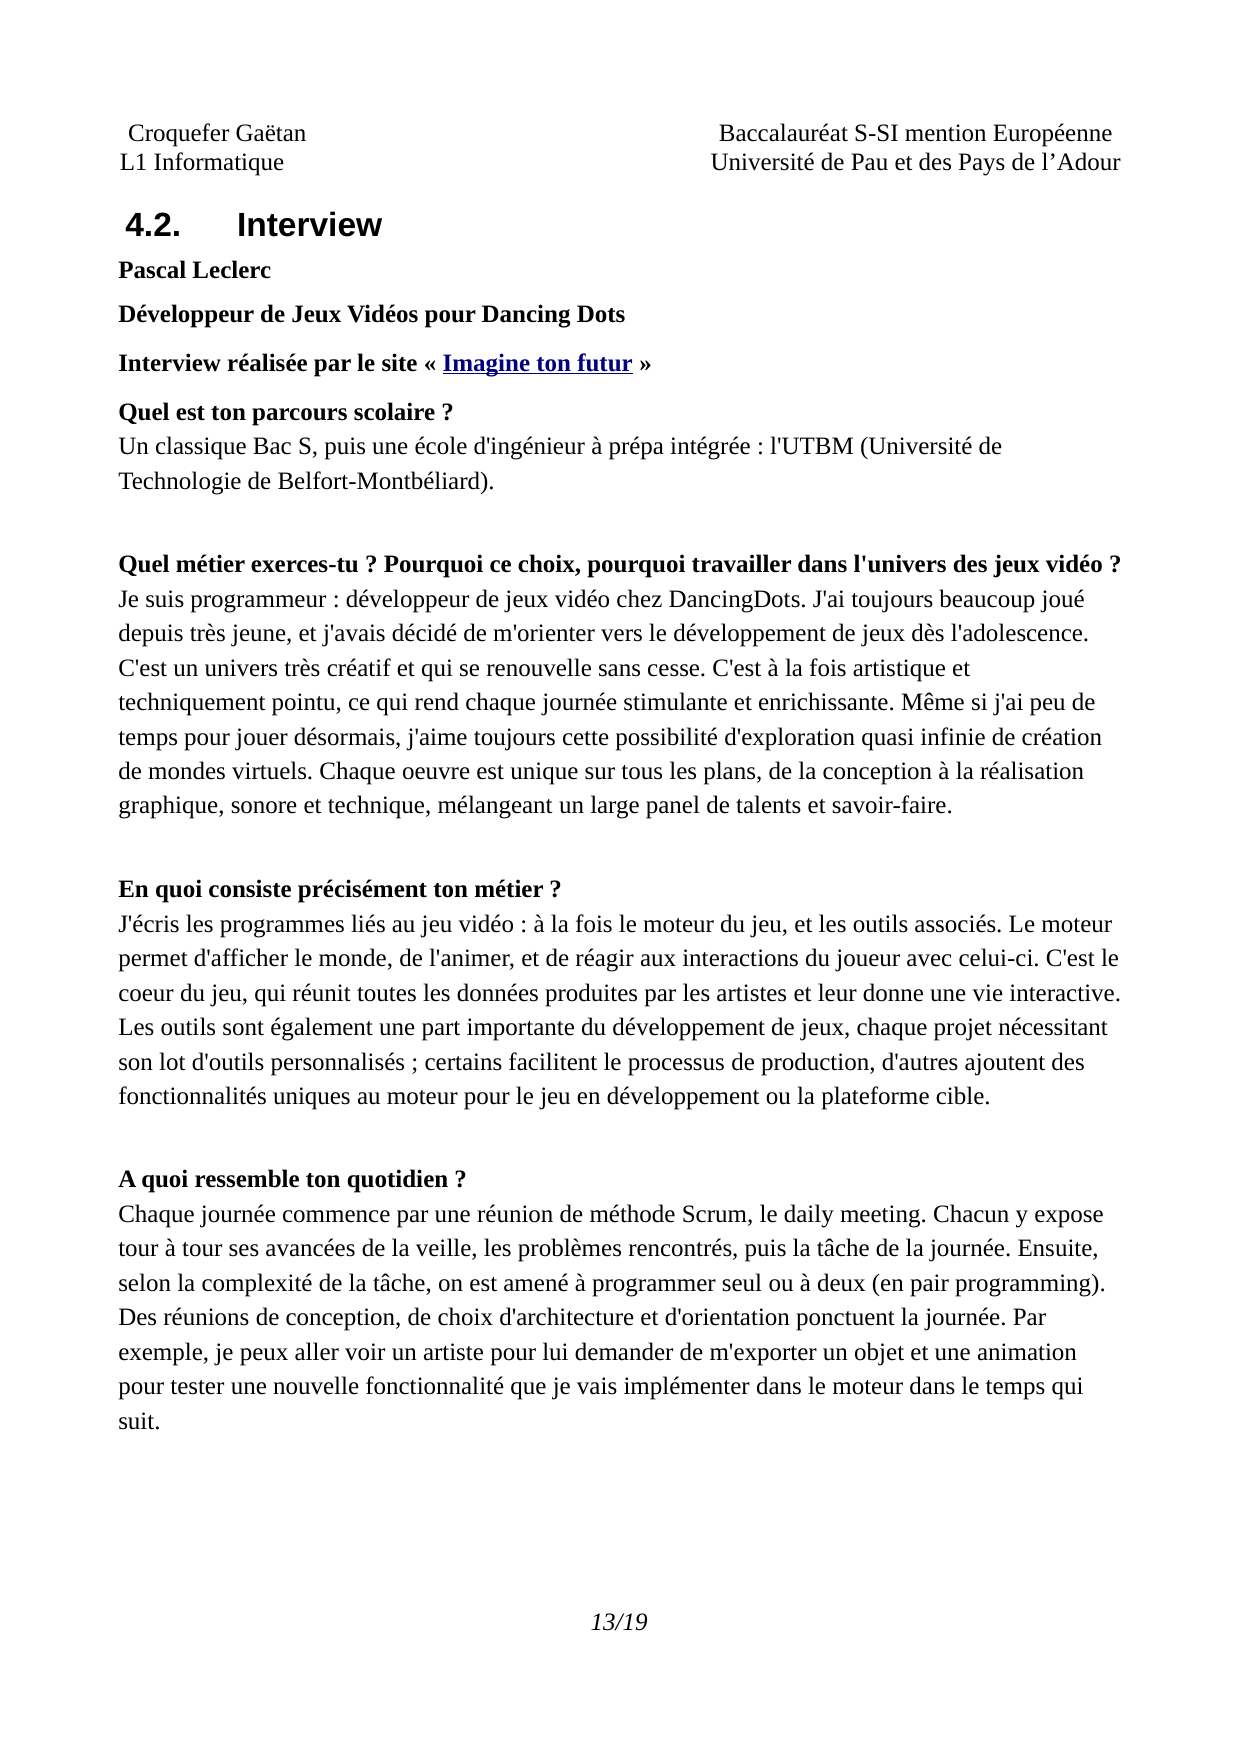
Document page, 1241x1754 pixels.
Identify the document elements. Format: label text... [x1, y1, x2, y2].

text Quel métier exerces-tu ? Pourquoi ce choix, pourquoi travailler dans l'univers des jeux vidéo ? Je suis programmeur : développeur de jeux vidéo chez DancingDots. J'ai toujours beaucoup joué depuis très jeune, et j'avais décidé de m'orienter vers le développement de jeux dès l'adolescence. C'est un univers très créatif et qui se renouvelle sans cesse. C'est à la fois artistique et techniquement pointu, ce qui rend chaque journée stimulante et enrichissante. Même si j'ai peu de temps pour jouer désormais, j'aime toujours cette possibilité d'exploration quasi infinie de création de mondes virtuels. Chaque oeuvre est unique sur tous les plans, de la conception à la réalisation graphique, sonore et technique, mélangeant un large panel de talents et savoir-faire. [118, 515, 1122, 819]
text En quoi consiste précisément ton métier ? J'écris les programmes liés au jeu vidéo : à la fois le moteur du jeu, et les outils associés. Le moteur permet d'afficher le monde, de l'animer, et de réagir aux interactions du joueur avec celui-ci. C'est le coeur du jeu, qui réunit toutes les données produites par les artistes et leur donne une vie interactive. Les outils sont également une part importante du développement de jeux, chaque projet nécessitant son lot d'outils personnalisés ; certains facilitent le processus de production, d'autres ajoutent des fonctionnalités uniques au moteur pour le jeu en développement ou la plateforme cible. [118, 840, 1122, 1110]
text A quoi ressemble ton quotidien ? Chaque journée commence par une réunion de méthode Scrum, le daily meeting. Chacun y expose tour à tour ses avancées de la veille, les problèmes rencontrés, puis la tâche de la journée. Ensuite, selon la complexité de la tâche, on est amené à programmer seul ou à deux (en pair programming). Des réunions de conception, de choix d'architecture et d'orientation ponctuent la journée. Par exemple, je peux aller voir un artiste pour lui demander de m'exporter un objet et une animation pour tester une nouvelle fonctionnalité que je vais implémenter dans le moteur dans le temps qui suit. [118, 1130, 1122, 1435]
text Pascal Leclerc [118, 256, 1122, 284]
subtitle Interview [116, 205, 1122, 244]
text Quel est ton parcours scolaire ? Un classique Bac S, puis une école d'ingénieur à prépa intégrée : l'UTBM (Université de Technologie de Belfort-Montbéliard). [118, 397, 1122, 494]
text Développeur de Jeux Vidéos pour Dancing Dots [118, 299, 1122, 327]
text Interview réalisée par le site « Imagine ton futur » [118, 348, 1122, 376]
